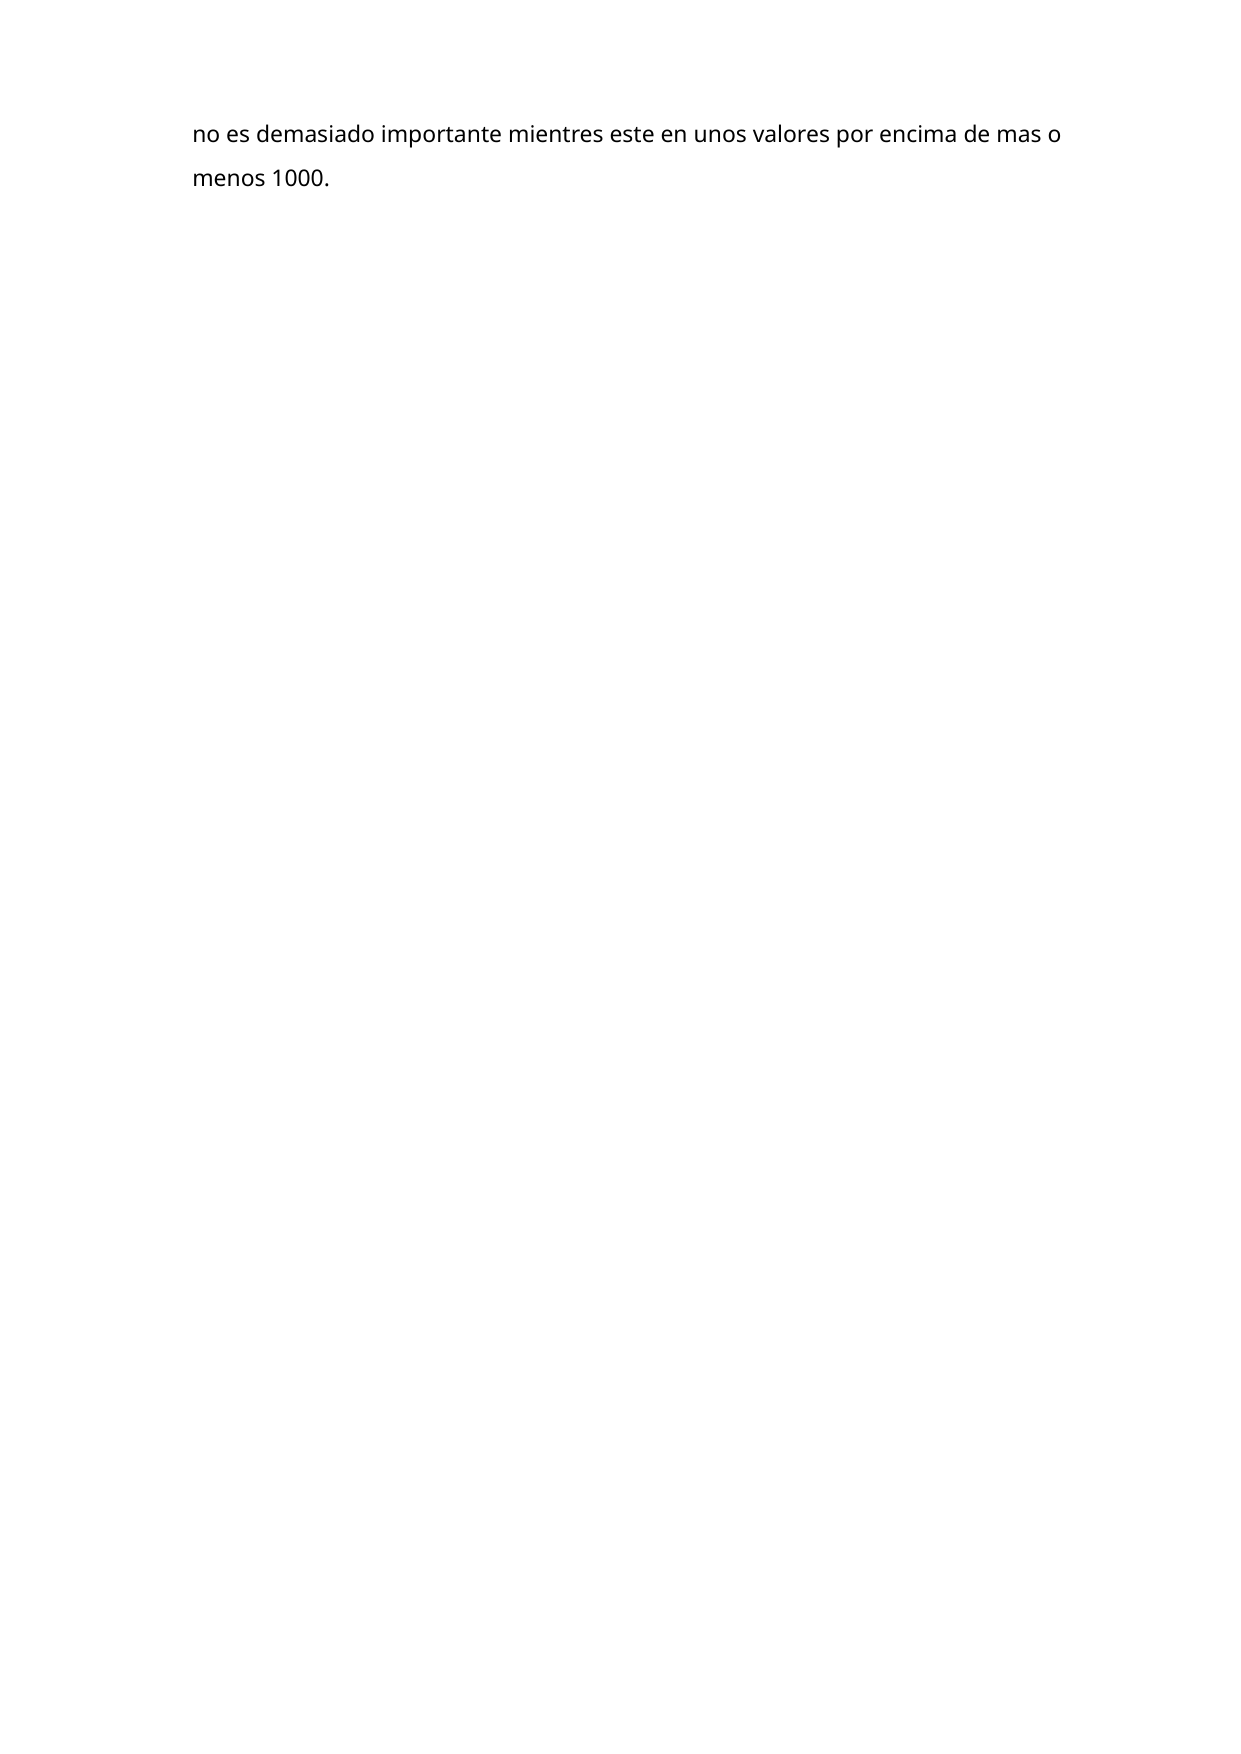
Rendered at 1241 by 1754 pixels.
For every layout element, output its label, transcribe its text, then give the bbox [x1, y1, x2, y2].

text no es demasiado importante mientres este en unos valores por encima de mas o menos 1000. [192, 118, 1064, 193]
